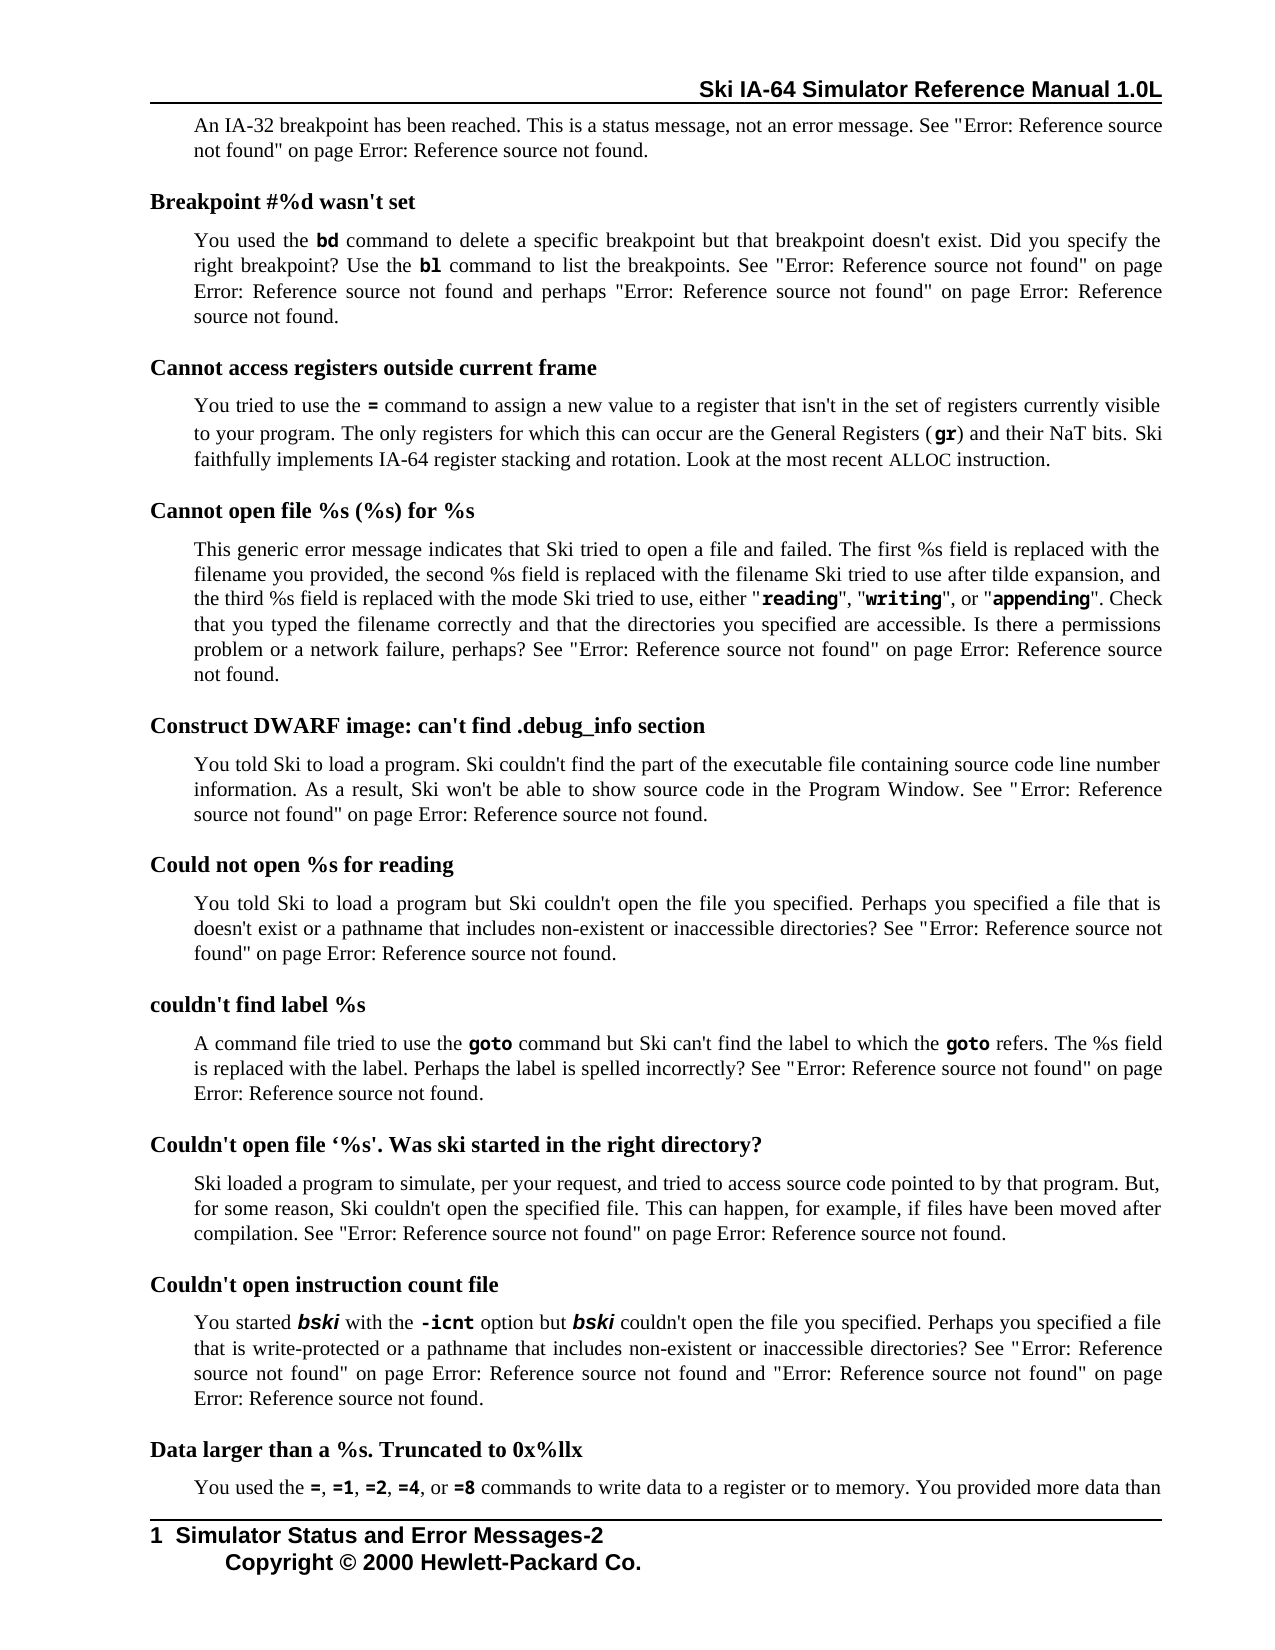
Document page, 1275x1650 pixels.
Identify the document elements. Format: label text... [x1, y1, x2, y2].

text You started bski with the -icnt option but bski couldn't open the file you specified. Perhaps you specified a file that is write-protected or a pathname that includes non-existent or inaccessible directories? See "" on page and "" on page . [194, 1309, 1162, 1410]
text Construct DWARF image: can't find .debug_info section [150, 711, 1162, 738]
text You told Ski to load a program but Ski couldn't open the file you specified. Perhaps you specified a file that is doesn't exist or a pathname that includes non-existent or inaccessible directories? See "" on page . [194, 890, 1162, 965]
text Cannot open file %s (%s) for %s [150, 496, 1162, 523]
text Couldn't open instruction count file [150, 1270, 1162, 1297]
text This generic error message indicates that Ski tried to open a file and failed. The first %s field is replaced with the filename you provided, the second %s field is replaced with the filename Ski tried to use after tilde expansion, and the third %s field is replaced with the mode Ski tried to use, either "reading", "writing", or "appending". Check that you typed the filename correctly and that the directories you specified are accessible. Is there a permissions problem or a network failure, perhaps? See "" on page . [194, 536, 1162, 686]
text Breakpoint #%d wasn't set [150, 187, 1162, 214]
text An IA-32 breakpoint has been reached. This is a status message, not an error message. See "" on page . [194, 112, 1162, 162]
text Could not open %s for reading [150, 851, 1162, 878]
text You told Ski to load a program. Ski couldn't find the part of the executable file containing source code line number information. As a result, Ski won't be able to show source code in the Program Window. See "" on page . [194, 751, 1162, 826]
text You tried to use the = command to assign a new value to a register that isn't in the set of registers currently visible to your program. The only registers for which this can occur are the General Registers (gr) and their NaT bits. Ski faithfully implements IA-64 register stacking and rotation. Look at the most recent ALLOC instruction. [194, 393, 1162, 471]
text You used the bd command to delete a specific breakpoint but that breakpoint doesn't exist. Did you specify the right breakpoint? Use the bl command to list the breakpoints. See "" on page and perhaps "" on page . [194, 227, 1162, 328]
text Cannot access registers outside current frame [150, 353, 1162, 380]
text Ski loaded a program to simulate, per your request, and tried to access source code pointed to by that program. But, for some reason, Ski couldn't open the specified file. This can happen, for example, if files have been moved after compilation. See "" on page . [194, 1170, 1162, 1245]
text Couldn't open file ‘%s'. Was ski started in the right directory? [150, 1130, 1162, 1157]
text You used the =, =1, =2, =4, or =8 commands to write data to a register or to memory. You provided more data than would fit, so Ski truncated the excess most significant part away and used the least significant part. The %s field on the left is how many bytes Ski needed. The %llx field on the right is the value after truncation. See "" on page . [194, 1474, 1162, 1500]
text A command file tried to use the goto command but Ski can't find the label to which the goto refers. The %s field is replaced with the label. Perhaps the label is spelled incorrectly? See "" on page . [194, 1030, 1162, 1105]
text couldn't find label %s [150, 990, 1162, 1017]
text Data larger than a %s. Truncated to 0x%llx [150, 1435, 1162, 1462]
